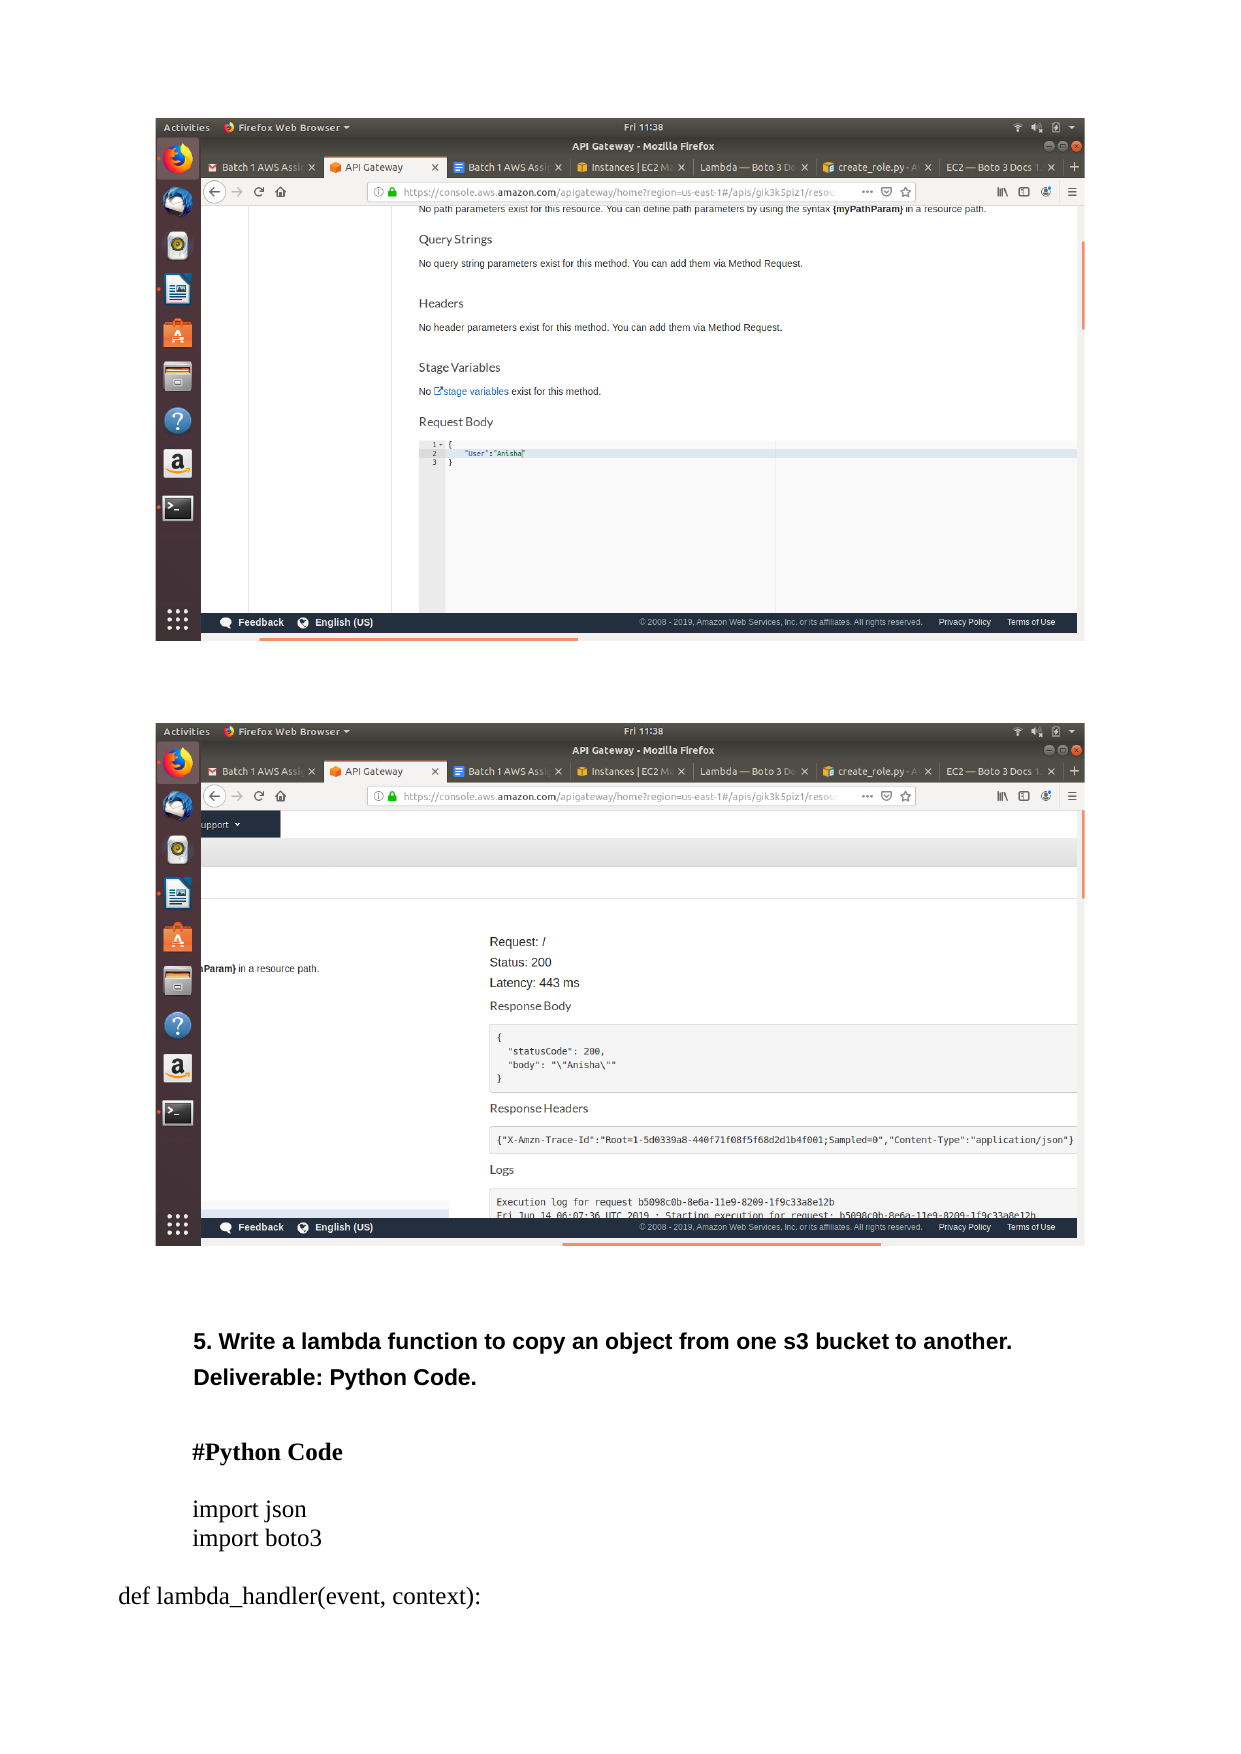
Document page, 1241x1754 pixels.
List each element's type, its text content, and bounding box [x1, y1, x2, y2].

text Deliverable: Python Code. [193, 1364, 1122, 1391]
text import boto3 [118, 1523, 1122, 1552]
text def lambda_handler(event, context): [118, 1581, 1122, 1609]
text 5. Write a lambda function to copy an object from one s3 bucket to another. [193, 1328, 1122, 1354]
text import json [118, 1494, 1122, 1523]
text #Python Code [118, 1437, 1122, 1466]
picture [155, 118, 1085, 641]
picture [155, 723, 1085, 1246]
